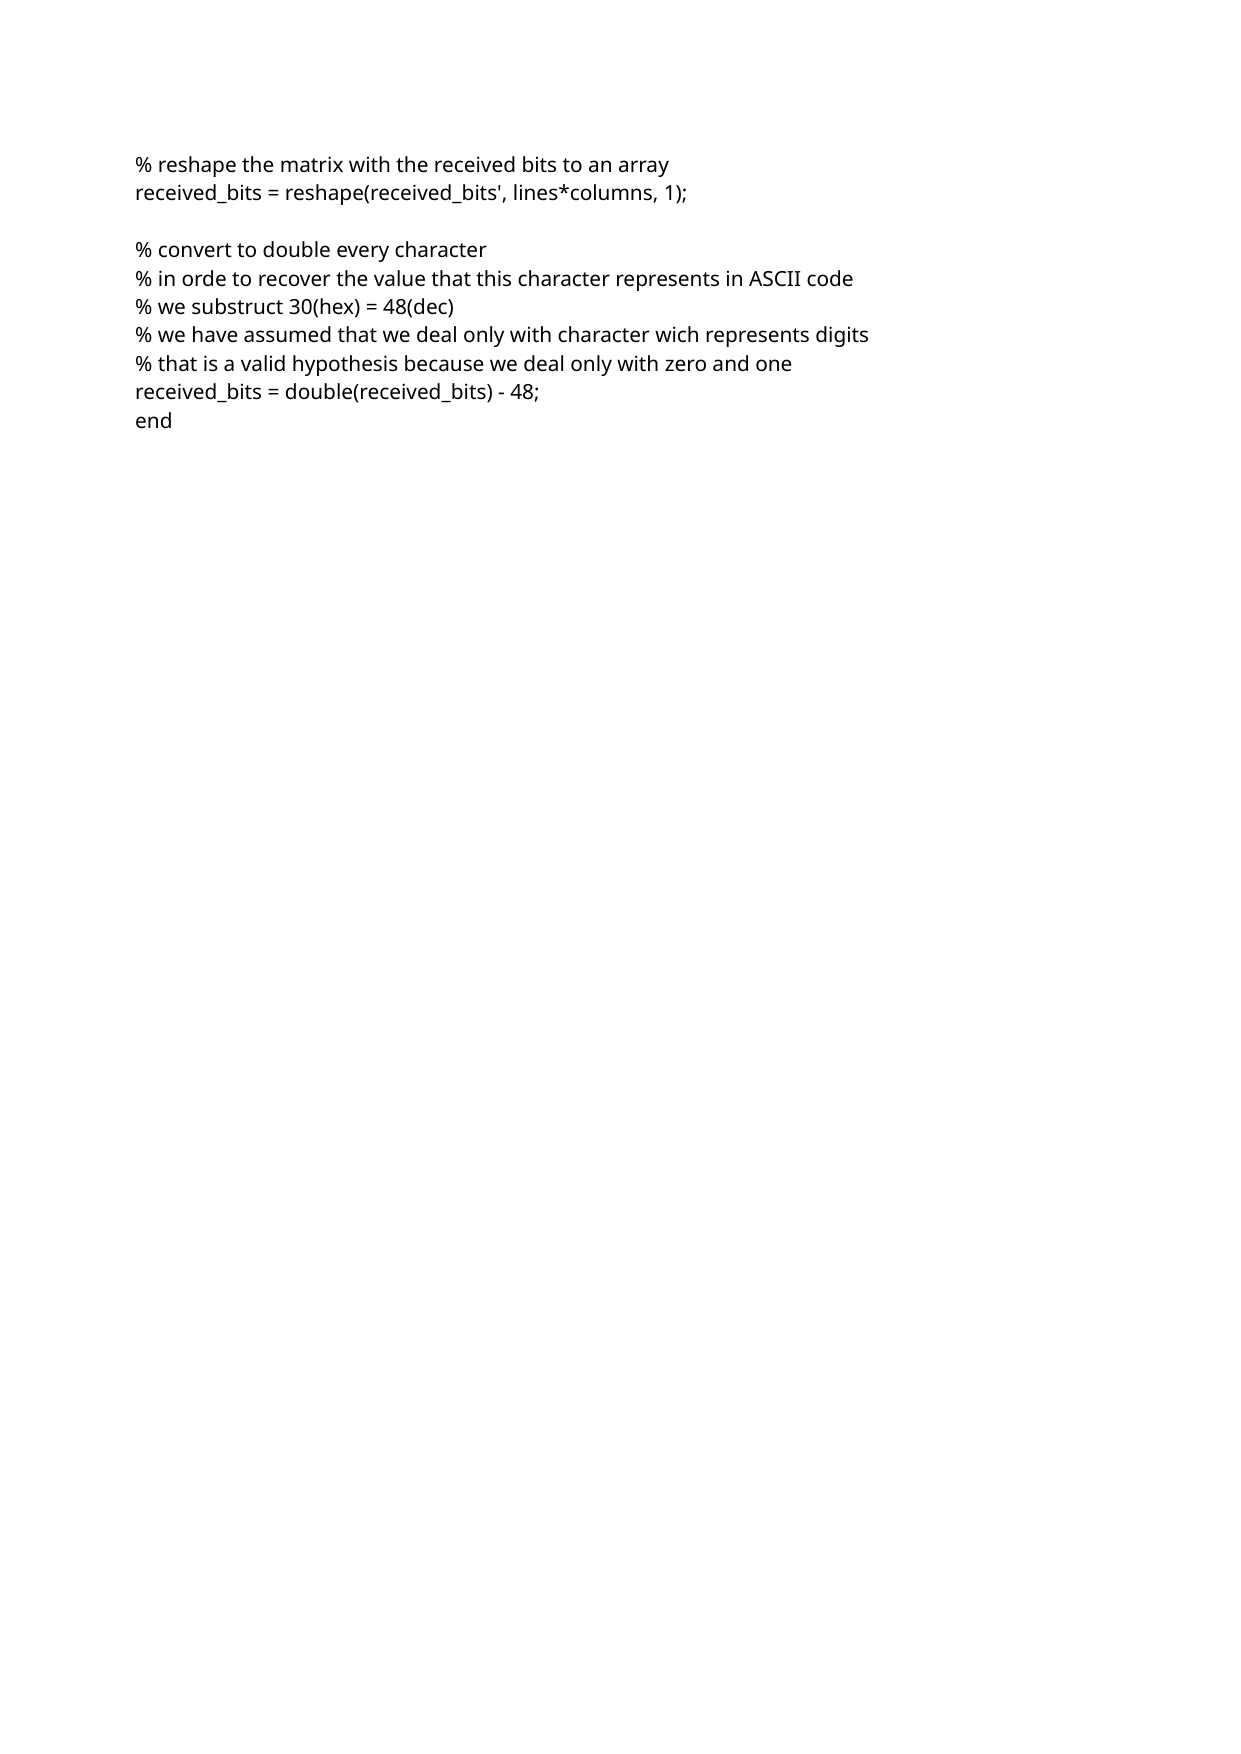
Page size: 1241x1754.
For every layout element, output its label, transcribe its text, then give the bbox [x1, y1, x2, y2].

text % in orde to recover the value that this character represents in ASCII code [135, 264, 1092, 292]
text % reshape the matrix with the received bits to an array [135, 150, 1092, 178]
text % that is a valid hypothesis because we deal only with zero and one [135, 349, 1092, 377]
text % convert to double every character [135, 235, 1092, 264]
text % we have assumed that we deal only with character wich represents digits [135, 321, 1092, 349]
text % we substruct 30(hex) = 48(dec) [135, 292, 1092, 321]
text end [135, 406, 1092, 434]
text received_bits = double(received_bits) - 48; [135, 377, 1092, 406]
text received_bits = reshape(received_bits', lines*columns, 1); [135, 178, 1092, 207]
